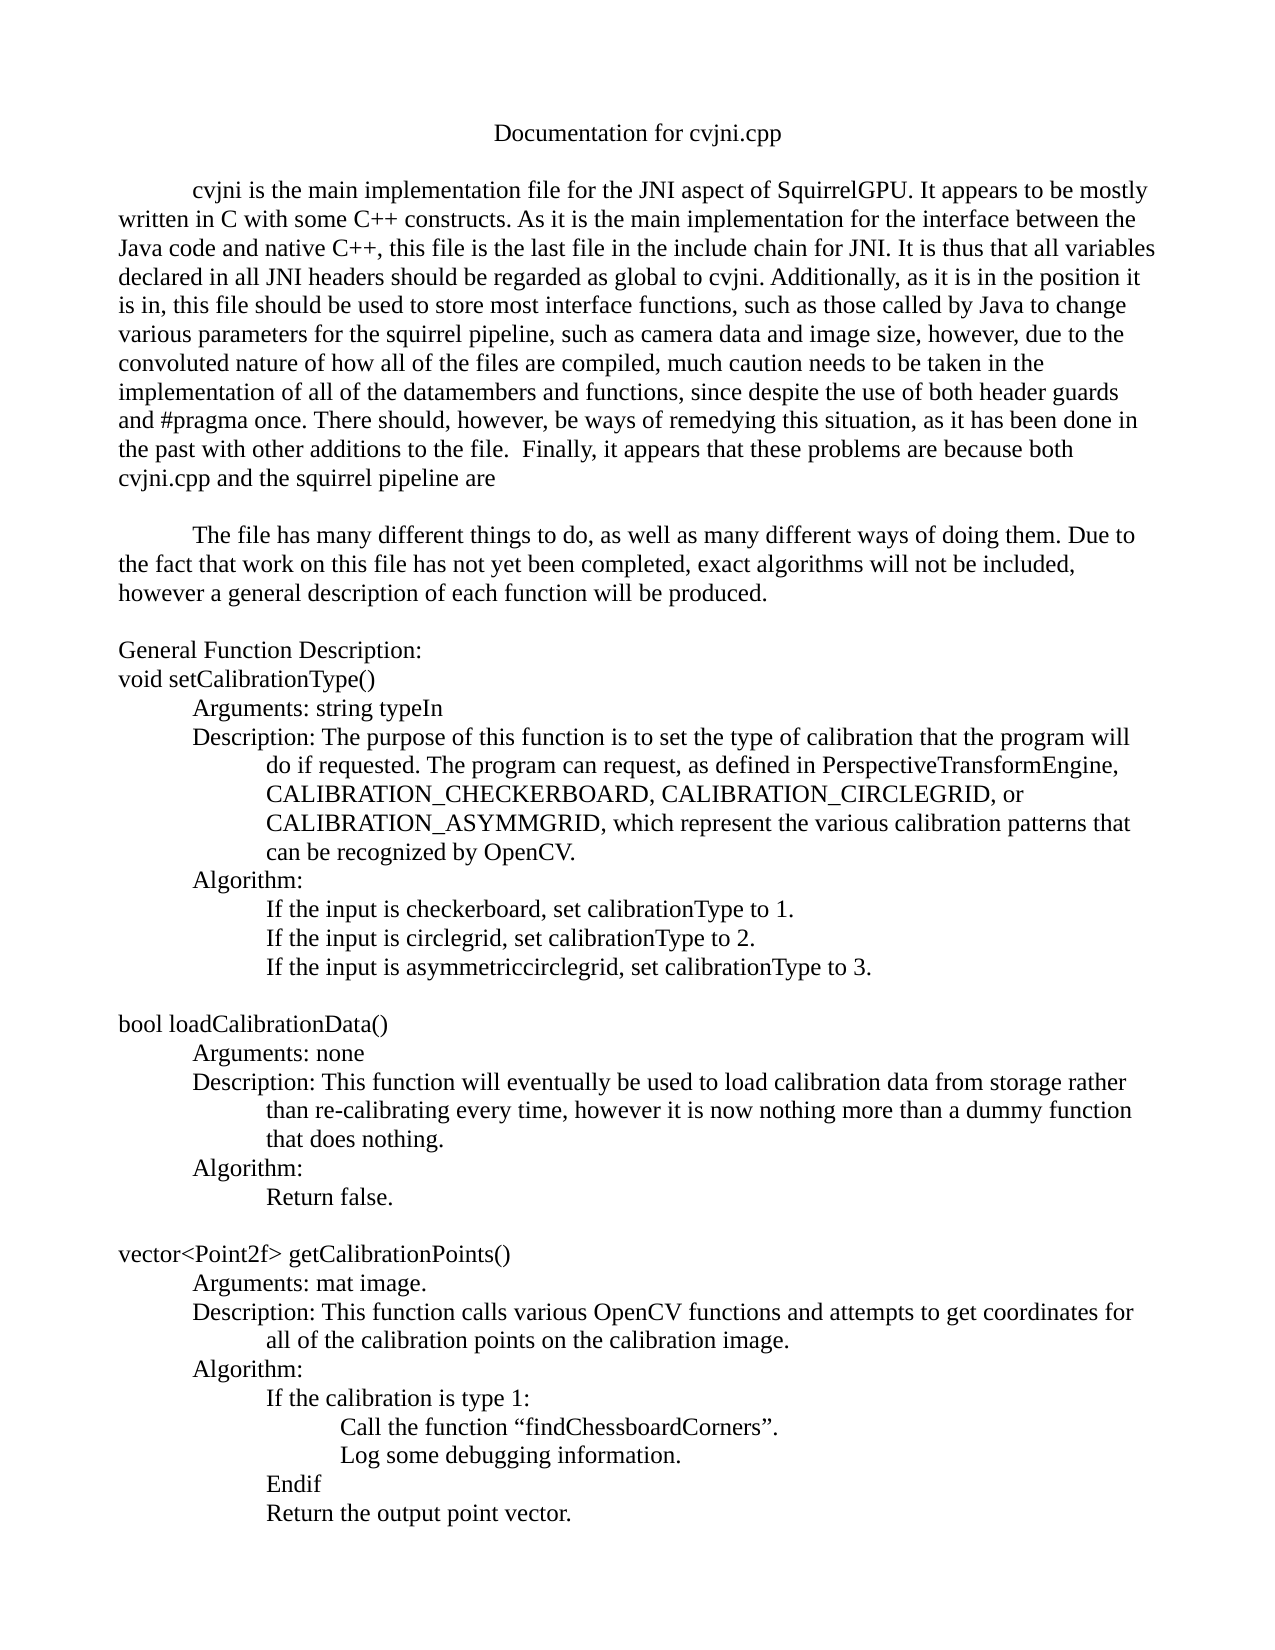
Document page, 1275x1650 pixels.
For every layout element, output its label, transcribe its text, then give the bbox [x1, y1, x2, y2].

text Arguments: string typeIn [118, 693, 1157, 722]
text Log some debugging information. [118, 1441, 1157, 1469]
text Arguments: none [118, 1038, 1157, 1067]
text If the input is circlegrid, set calibrationType to 2. [118, 923, 1157, 952]
text Arguments: mat image. [118, 1268, 1157, 1297]
text Algorithm: [118, 1354, 1157, 1383]
text If the calibration is type 1: [118, 1383, 1157, 1412]
text Documentation for cvjni.cpp [118, 118, 1157, 147]
text vector<Point2f> getCalibrationPoints() [118, 1239, 1157, 1268]
text General Function Description: [118, 636, 1157, 664]
text bool loadCalibrationData() [118, 1009, 1157, 1038]
text If the input is asymmetriccirclegrid, set calibrationType to 3. [118, 952, 1157, 981]
text Algorithm: [118, 1153, 1157, 1182]
text Return the output point vector. [118, 1498, 1157, 1527]
text The file has many different things to do, as well as many different ways of doing them. Due to the fact that work on this file has not yet been completed, exact algorithms will not be included, however a general description of each function will be produced. [118, 521, 1157, 607]
text Call the function “findChessboardCorners”. [118, 1412, 1157, 1441]
text Description: This function calls various OpenCV functions and attempts to get coordinates for all of the calibration points on the calibration image. [118, 1297, 1157, 1354]
text cvjni is the main implementation file for the JNI aspect of SquirrelGPU. It appears to be mostly written in C with some C++ constructs. As it is the main implementation for the interface between the Java code and native C++, this file is the last file in the include chain for JNI. It is thus that all variables declared in all JNI headers should be regarded as global to cvjni. Additionally, as it is in the position it is in, this file should be used to store most interface functions, such as those called by Java to change various parameters for the squirrel pipeline, such as camera data and image size, however, due to the convoluted nature of how all of the files are compiled, much caution needs to be taken in the implementation of all of the datamembers and functions, since despite the use of both header guards and #pragma once. There should, however, be ways of remedying this situation, as it has been done in the past with other additions to the file. Finally, it appears that these problems are because both cvjni.cpp and the squirrel pipeline are [118, 176, 1157, 492]
text Algorithm: [118, 866, 1157, 894]
text If the input is checkerboard, set calibrationType to 1. [118, 894, 1157, 923]
text Description: This function will eventually be used to load calibration data from storage rather than re-calibrating every time, however it is now nothing more than a dummy function that does nothing. [118, 1067, 1157, 1153]
text void setCalibrationType() [118, 664, 1157, 693]
text Return false. [118, 1182, 1157, 1211]
text Endif [118, 1469, 1157, 1498]
text Description: The purpose of this function is to set the type of calibration that the program will do if requested. The program can request, as defined in PerspectiveTransformEngine, CALIBRATION_CHECKERBOARD, CALIBRATION_CIRCLEGRID, or CALIBRATION_ASYMMGRID, which represent the various calibration patterns that can be recognized by OpenCV. [118, 722, 1157, 866]
